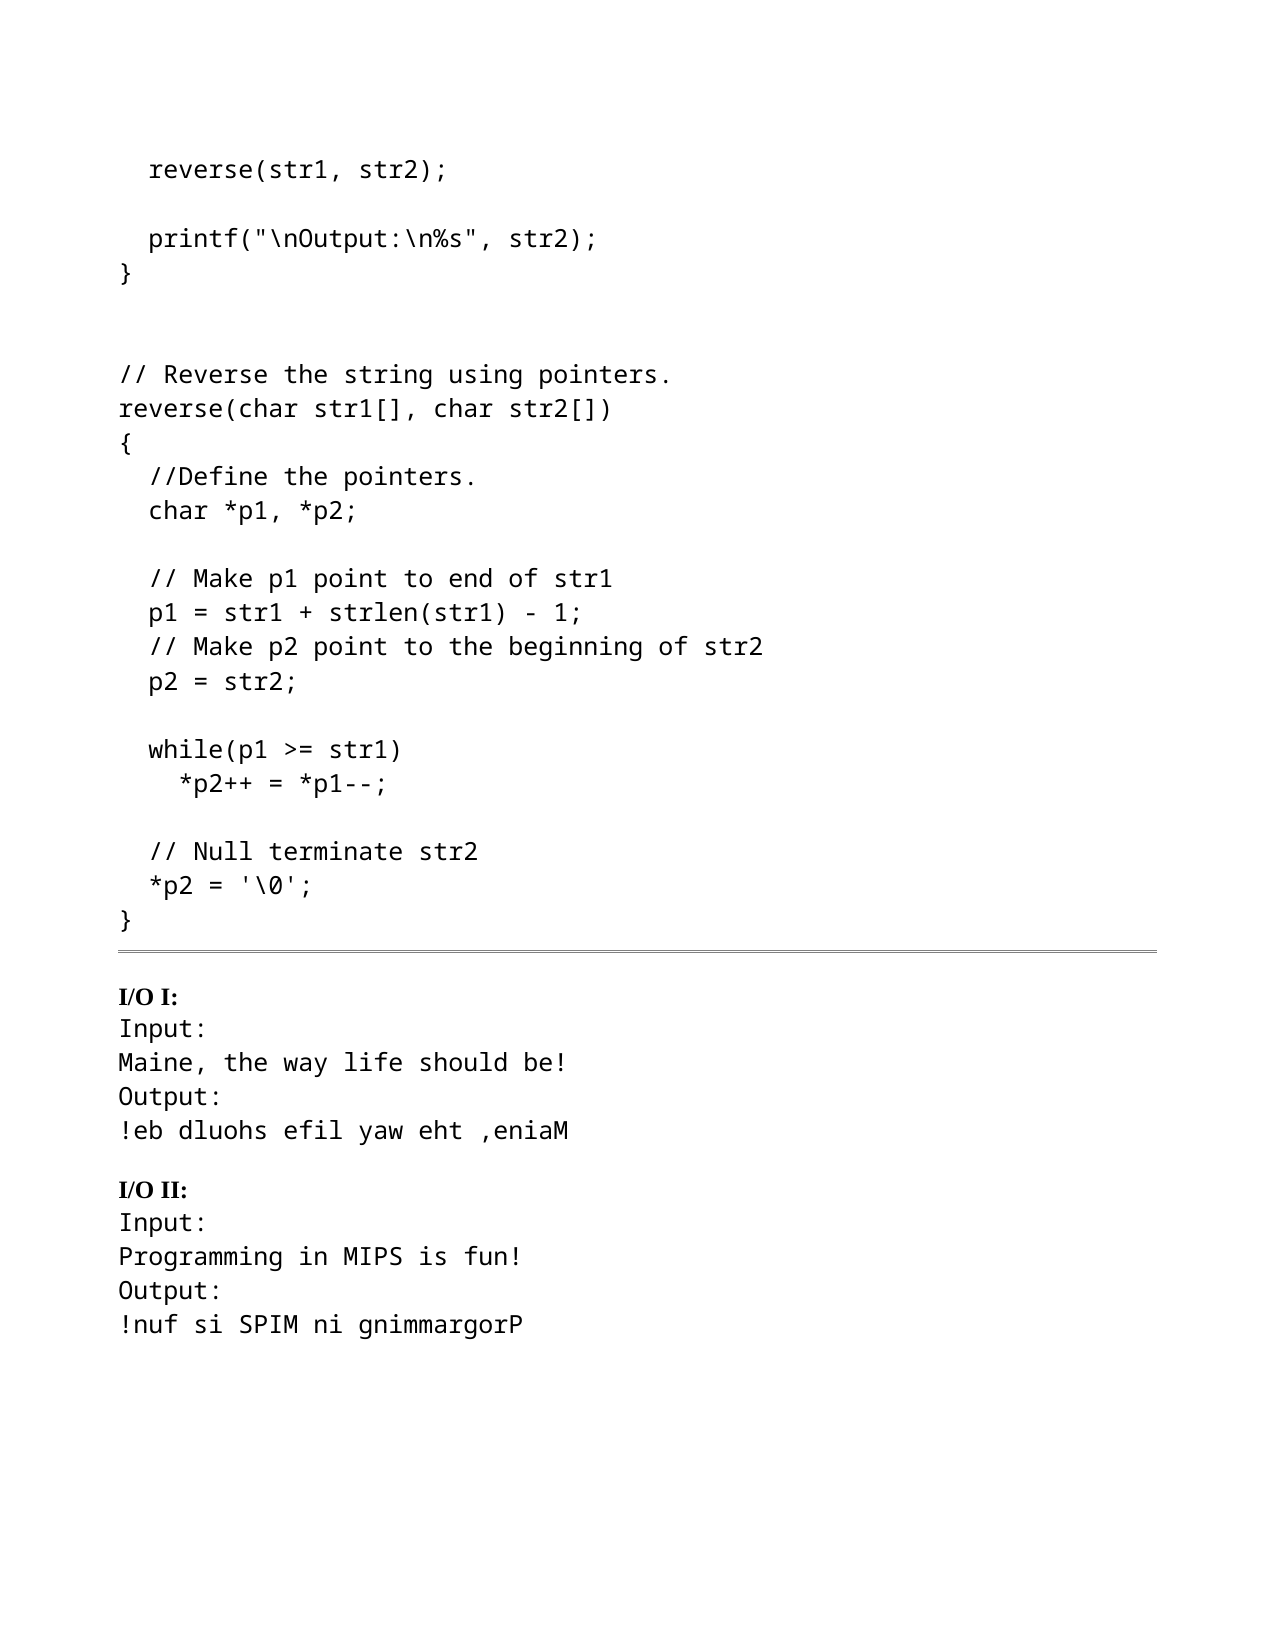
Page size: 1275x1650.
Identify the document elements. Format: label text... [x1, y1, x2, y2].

text char *p1, *p2; [118, 493, 1157, 527]
text } [118, 254, 1157, 288]
text *p2 = '\0'; [118, 867, 1157, 902]
text } [118, 902, 1157, 936]
text Input: [118, 1011, 1157, 1044]
text printf("\nOutput:\n%s", str2); [118, 220, 1157, 254]
text reverse(str1, str2); [118, 152, 1157, 186]
text *p2++ = *p1--; [118, 765, 1157, 799]
text p1 = str1 + strlen(str1) - 1; [118, 595, 1157, 629]
text Maine, the way life should be! [118, 1044, 1157, 1079]
text while(p1 >= str1) [118, 731, 1157, 765]
text //Define the pointers. [118, 459, 1157, 493]
text Output: [118, 1272, 1157, 1306]
text I/O II: [118, 1176, 1157, 1204]
text // Make p1 point to end of str1 [118, 561, 1157, 595]
text !nuf si SPIM ni gnimmargorP [118, 1306, 1157, 1341]
text reverse(char str1[], char str2[]) [118, 391, 1157, 425]
text // Null terminate str2 [118, 833, 1157, 867]
text // Make p2 point to the beginning of str2 [118, 629, 1157, 663]
text p2 = str2; [118, 663, 1157, 697]
text Input: [118, 1204, 1157, 1238]
text { [118, 425, 1157, 459]
text I/O I: [118, 982, 1157, 1011]
text // Reverse the string using pointers. [118, 357, 1157, 391]
text !eb dluohs efil yaw eht ,eniaM [118, 1113, 1157, 1147]
text Output: [118, 1079, 1157, 1113]
text Programming in MIPS is fun! [118, 1238, 1157, 1272]
